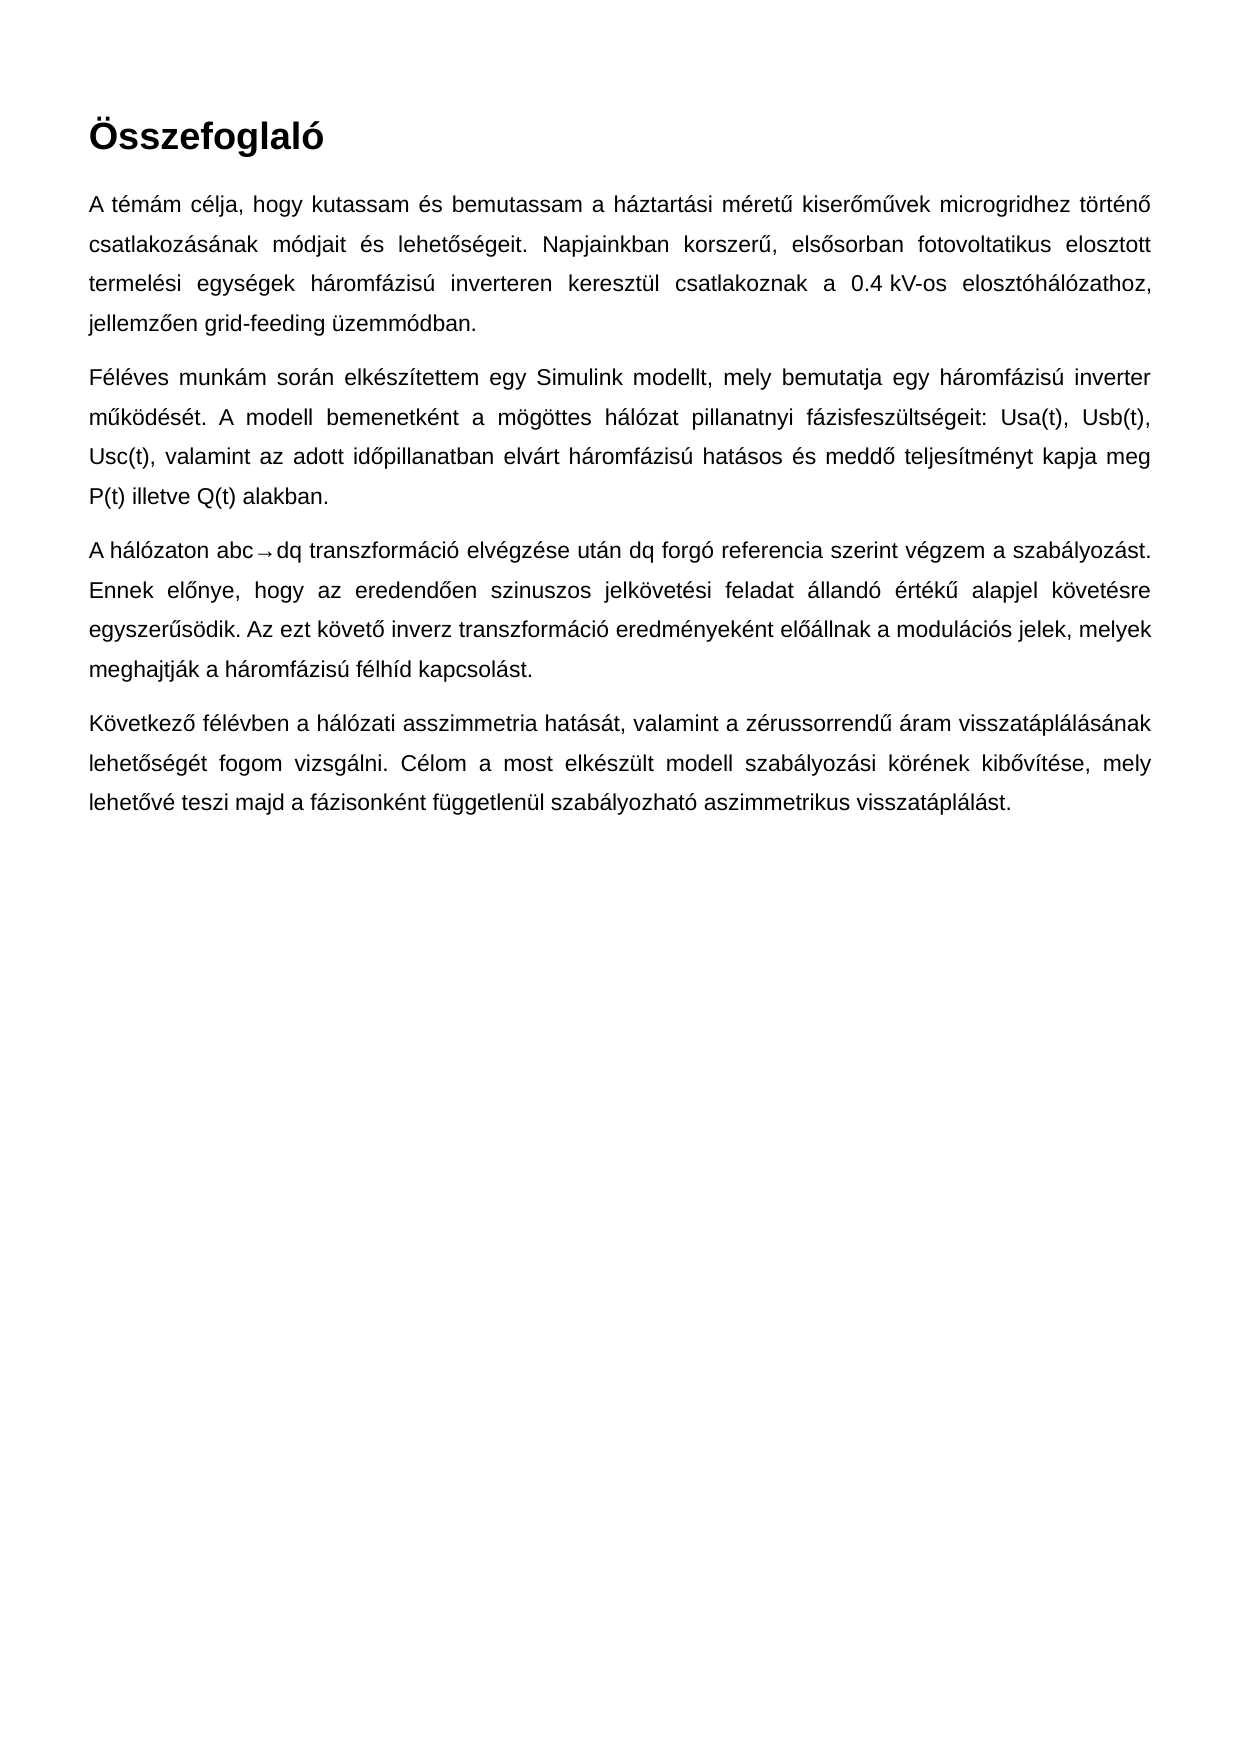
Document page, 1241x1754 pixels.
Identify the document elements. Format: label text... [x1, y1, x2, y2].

text A hálózaton abc→dq transzformáció elvégzése után dq forgó referencia szerint végzem a szabályozást. Ennek előnye, hogy az eredendően szinuszos jelkövetési feladat állandó értékű alapjel követésre egyszerűsödik. Az ezt követő inverz transzformáció eredményeként előállnak a modulációs jelek, melyek meghajtják a háromfázisú félhíd kapcsolást. [88, 537, 1152, 682]
subtitle Összefoglaló [88, 113, 1152, 157]
text Féléves munkám során elkészítettem egy Simulink modellt, mely bemutatja egy háromfázisú inverter működését. A modell bemenetként a mögöttes hálózat pillanatnyi fázisfeszültségeit: Usa(t), Usb(t), Usc(t), valamint az adott időpillanatban elvárt háromfázisú hatásos és meddő teljesítményt kapja meg P(t) illetve Q(t) alakban. [88, 364, 1152, 509]
text A témám célja, hogy kutassam és bemutassam a háztartási méretű kiserőművek microgridhez történő csatlakozásának módjait és lehetőségeit. Napjainkban korszerű, elsősorban fotovoltatikus elosztott termelési egységek háromfázisú inverteren keresztül csatlakoznak a 0.4 kV-os elosztóhálózathoz, jellemzően grid-feeding üzemmódban. [88, 191, 1152, 336]
text Következő félévben a hálózati asszimmetria hatását, valamint a zérussorrendű áram visszatáplálásának lehetőségét fogom vizsgálni. Célom a most elkészült modell szabályozási körének kibővítése, mely lehetővé teszi majd a fázisonként függetlenül szabályozható aszimmetrikus visszatáplálást. [88, 710, 1152, 816]
